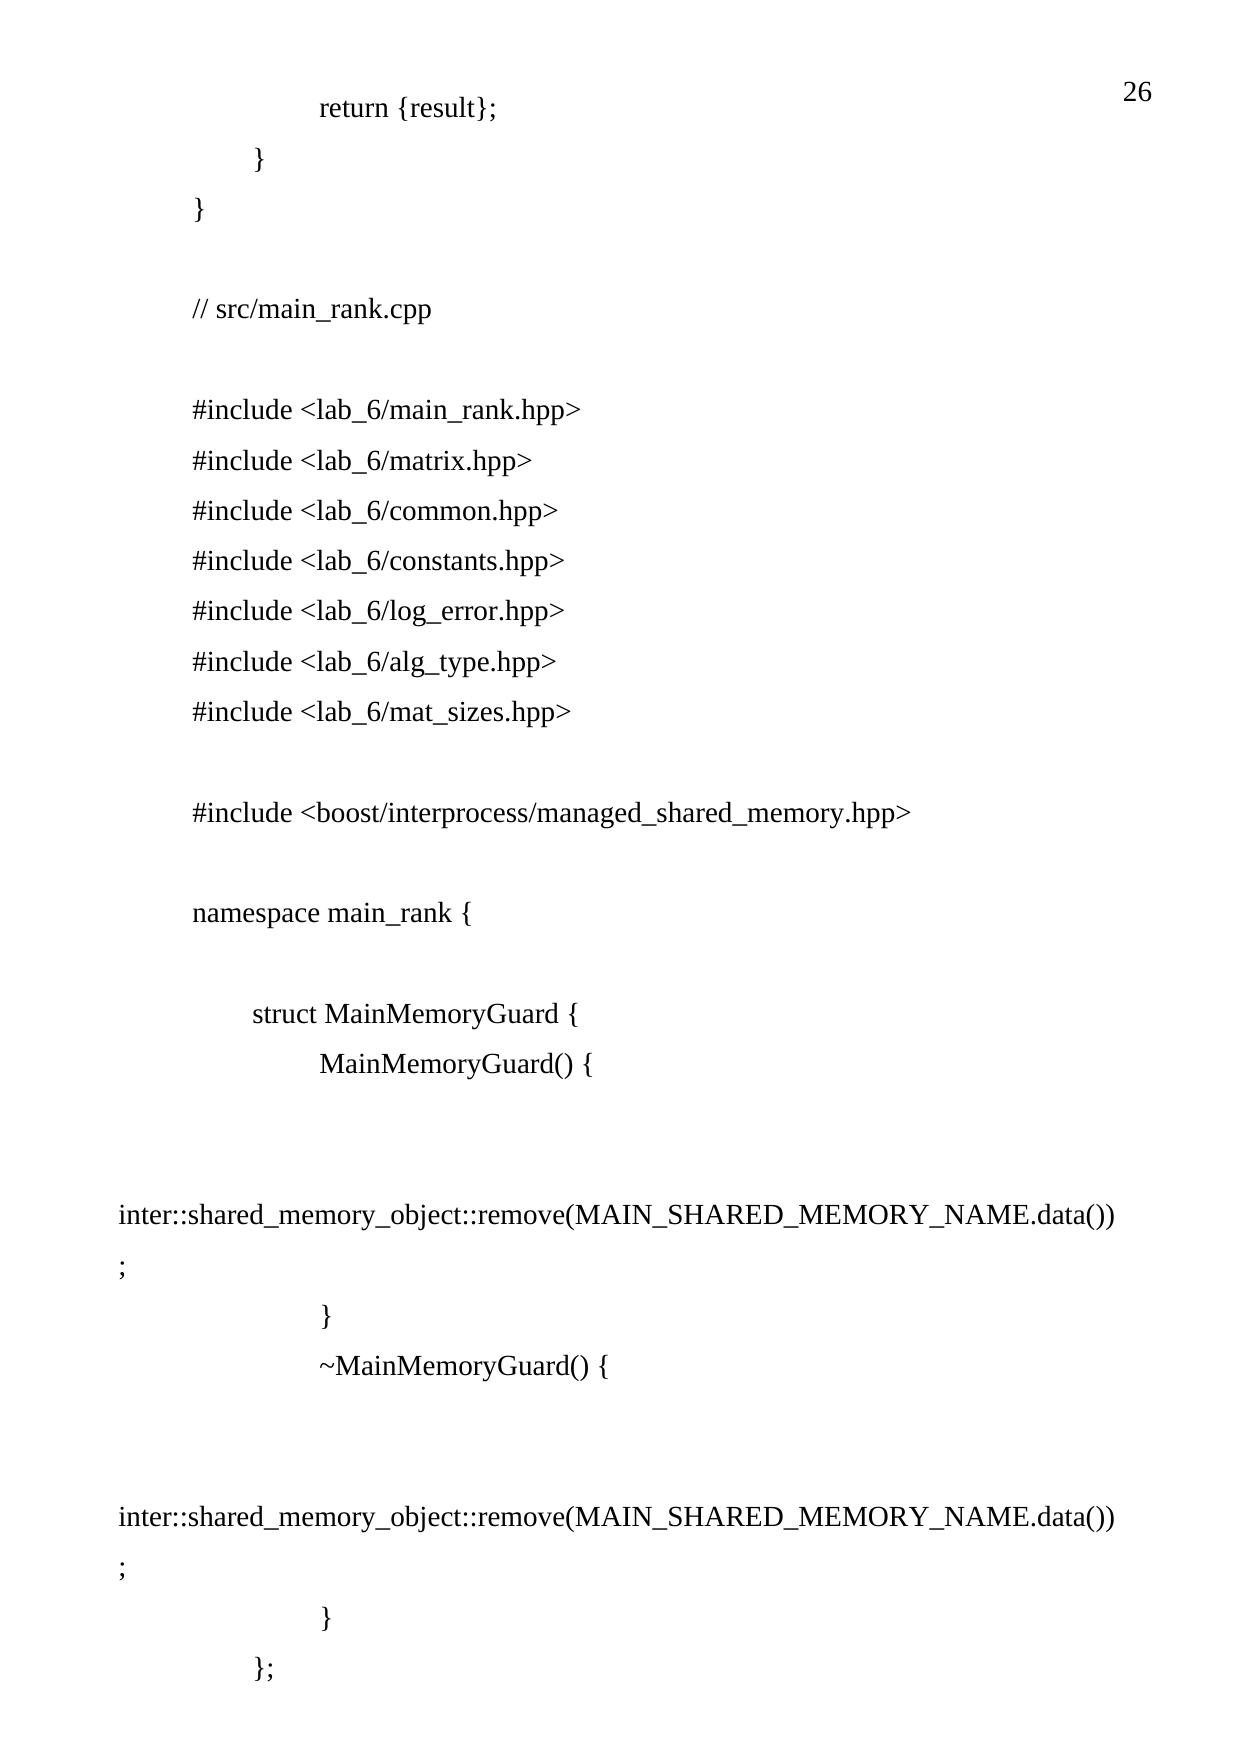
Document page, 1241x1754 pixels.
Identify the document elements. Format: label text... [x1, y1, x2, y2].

text inter::shared_memory_object::remove(MAIN_SHARED_MEMORY_NAME.data()); [118, 1097, 1122, 1281]
text #include <lab_6/matrix.hpp> [118, 443, 1122, 476]
text } [118, 191, 1122, 224]
text } [118, 1600, 1122, 1633]
text struct MainMemoryGuard { [118, 996, 1122, 1029]
text } [118, 141, 1122, 174]
text return {result}; [118, 90, 1122, 124]
text namespace main_rank { [118, 895, 1122, 929]
text MainMemoryGuard() { [118, 1046, 1122, 1080]
text #include <boost/interprocess/managed_shared_memory.hpp> [118, 795, 1122, 828]
text // src/main_rank.cpp [118, 292, 1122, 325]
text ~MainMemoryGuard() { [118, 1348, 1122, 1382]
text #include <lab_6/main_rank.hpp> [118, 392, 1122, 426]
text } [118, 1298, 1122, 1331]
text #include <lab_6/common.hpp> [118, 493, 1122, 526]
text inter::shared_memory_object::remove(MAIN_SHARED_MEMORY_NAME.data()); [118, 1398, 1122, 1583]
text }; [118, 1650, 1122, 1684]
text #include <lab_6/log_error.hpp> [118, 593, 1122, 627]
text #include <lab_6/constants.hpp> [118, 543, 1122, 577]
text #include <lab_6/mat_sizes.hpp> [118, 694, 1122, 728]
text #include <lab_6/alg_type.hpp> [118, 644, 1122, 677]
